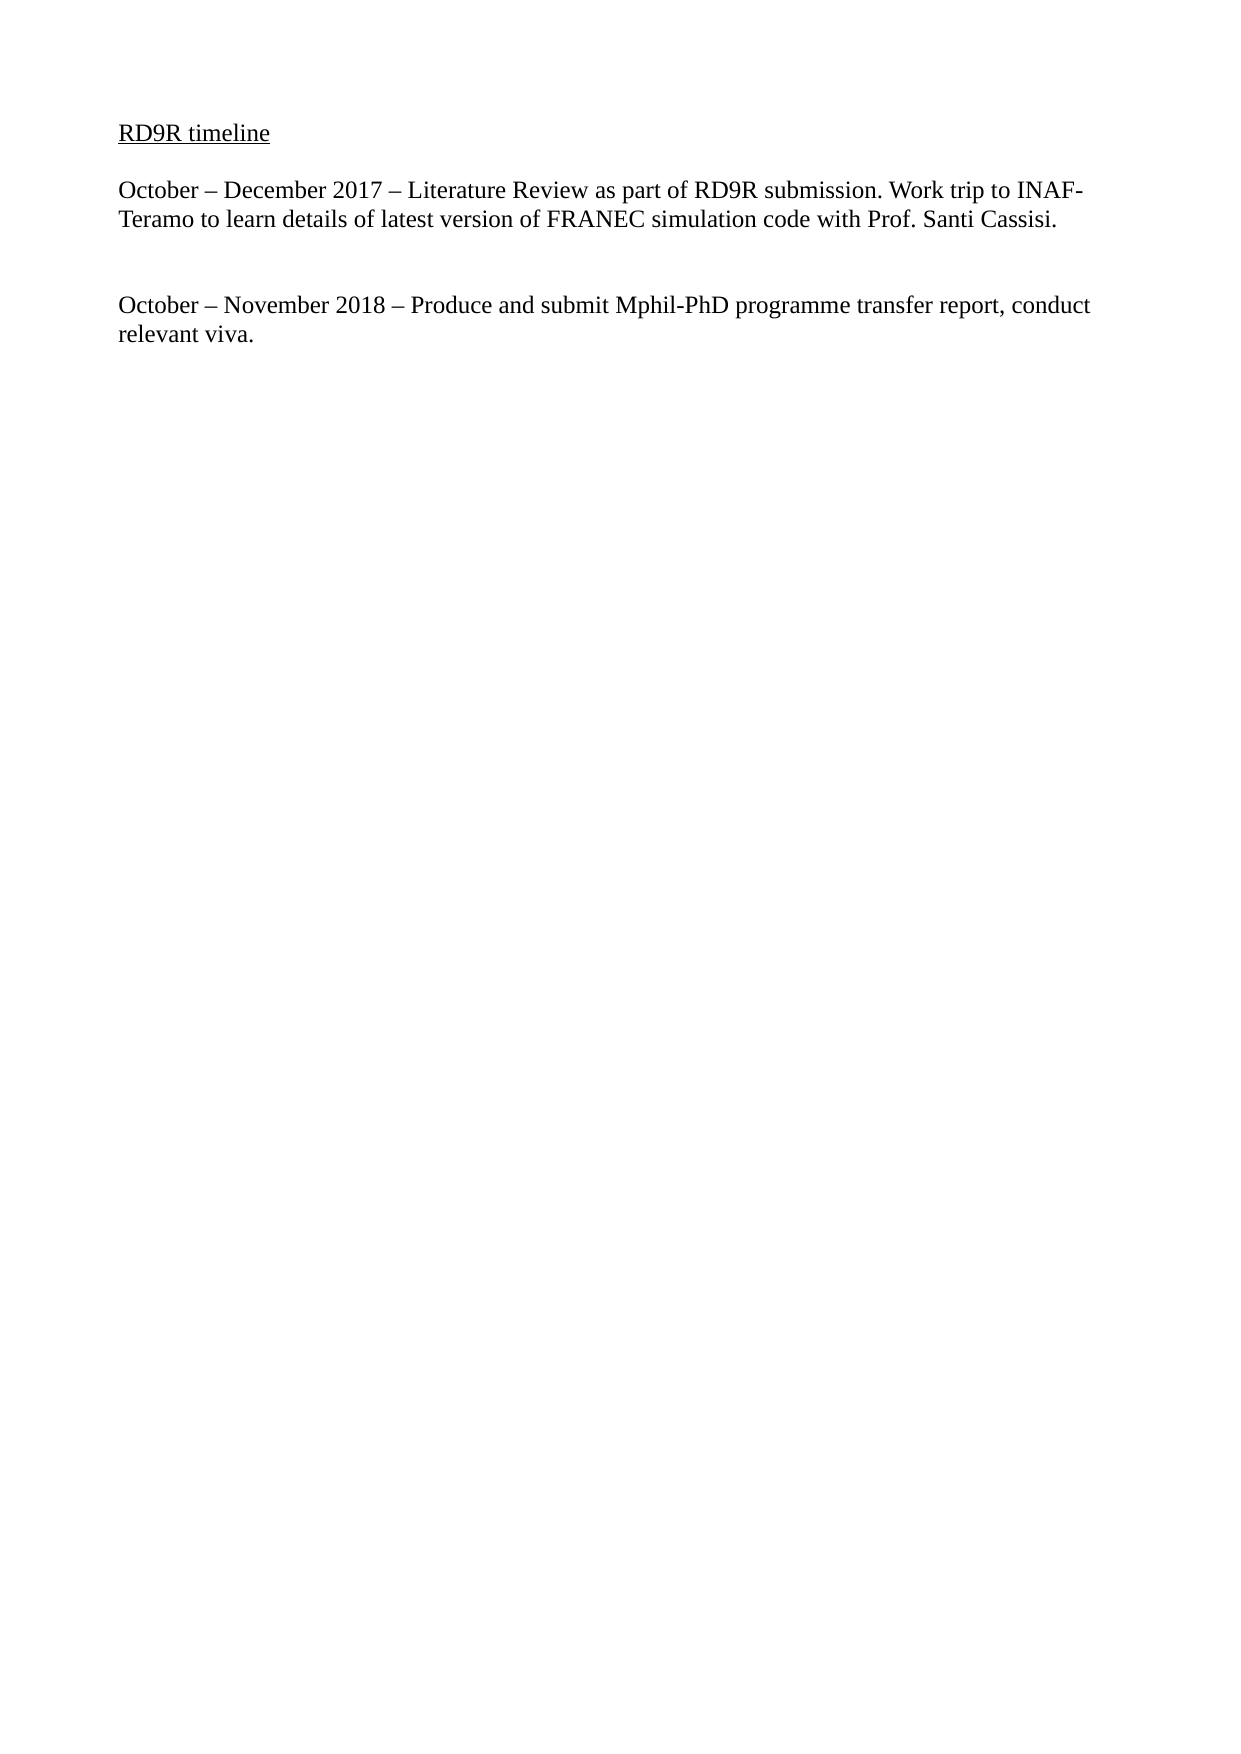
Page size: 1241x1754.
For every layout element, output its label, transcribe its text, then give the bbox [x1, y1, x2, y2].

text RD9R timeline [118, 118, 1122, 147]
text October – December 2017 – Literature Review as part of RD9R submission. Work trip to INAF-Teramo to learn details of latest version of FRANEC simulation code with Prof. Santi Cassisi. [118, 176, 1122, 233]
text October – November 2018 – Produce and submit Mphil-PhD programme transfer report, conduct relevant viva. [118, 291, 1122, 348]
